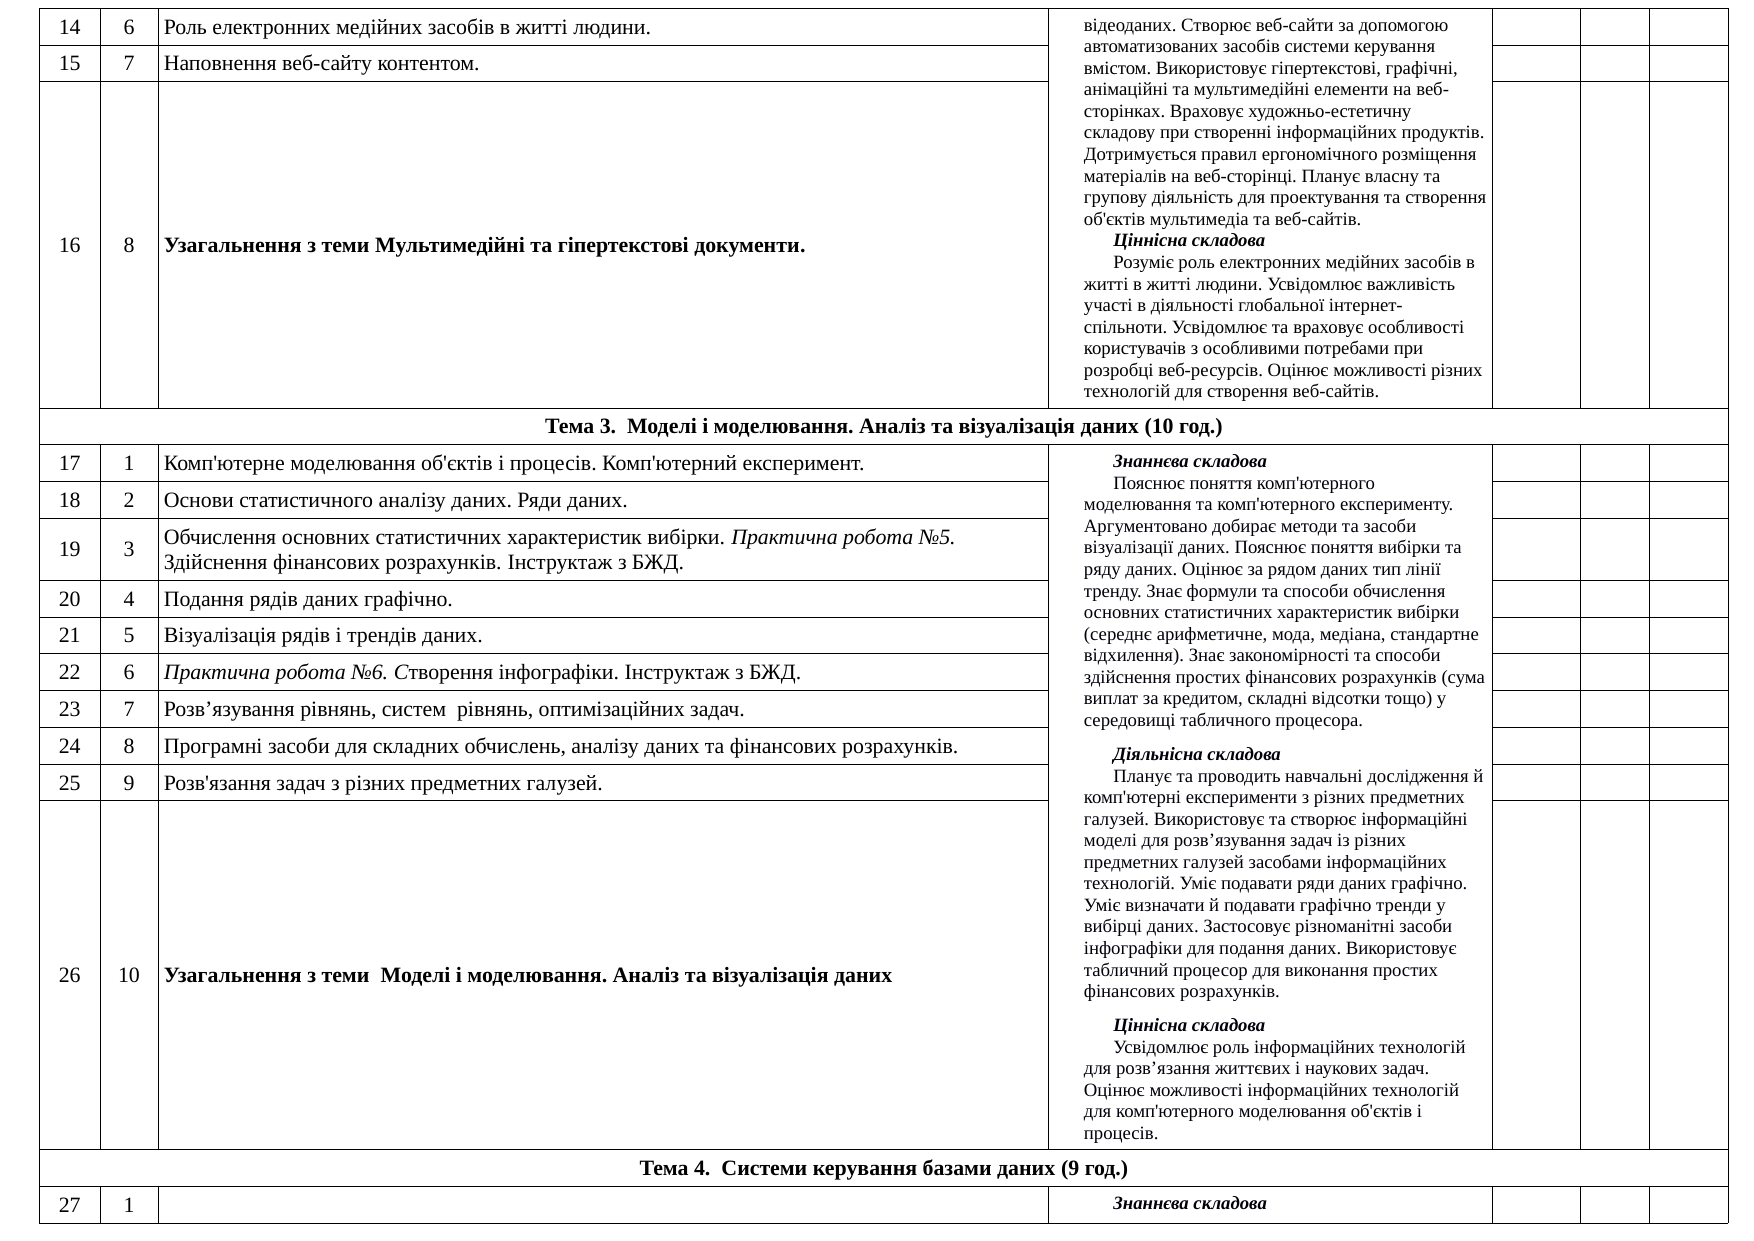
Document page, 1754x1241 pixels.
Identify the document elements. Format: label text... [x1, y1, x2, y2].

table_cell 1 [101, 1187, 158, 1223]
table_cell [1650, 445, 1728, 481]
table_cell [1581, 691, 1649, 727]
table_cell відеоданих. Створює веб-сайти за допомогою автоматизованих засобів системи керування вмістом. Використовує гіпертекстові, графічні, анімаційні та мультимедійні елементи на веб-сторінках. Враховує художньо-естетичну складову при створенні інформаційних продуктів. Дотримується правил ергономічного розміщення матеріалів на веб-сторінці. Планує власну та групову діяльність для проектування та створення об'єктів мультимедіа та веб-сайтів. Ціннісна складова Розуміє роль електронних медійних засобів в житті в житті людини. Усвідомлює важливість участі в діяльності глобальної інтернет-спільноти. Усвідомлює та враховує особливості користувачів з особливими потребами при розробці веб-ресурсів. Оцінює можливості різних технологій для створення веб-сайтів. [1049, 9, 1492, 407]
table_cell [1493, 519, 1580, 580]
table_cell [1581, 801, 1649, 1149]
table_cell [1493, 9, 1580, 44]
table_cell 17 [40, 445, 100, 481]
table_cell [1581, 9, 1649, 44]
table_cell [1493, 1187, 1580, 1223]
table_cell [1581, 765, 1649, 800]
table_cell Знаннєва складова Пояснює поняття комп'ютерного моделювання та комп'ютерного експерименту. Аргументовано добирає методи та засоби візуалізації даних. Пояснює поняття вибірки та ряду даних. Оцінює за рядом даних тип лінії тренду. Знає формули та способи обчислення основних статистичних характеристик вибірки (середнє арифметичне, мода, медіана, стандартне відхилення). Знає закономірності та способи здійснення простих фінансових розрахунків (сума виплат за кредитом, складні відсотки тощо) у середовищі табличного процесора. Діяльнісна складова Планує та проводить навчальні дослідження й комп'ютерні експерименти з різних предметних галузей. Використовує та створює інформаційні моделі для розв’язування задач із різних предметних галузей засобами інформаційних технологій. Уміє подавати ряди даних графічно. Уміє визначати й подавати графічно тренди у вибірці даних. Застосовує різноманітні засоби інфографіки для подання даних. Використовує табличний процесор для виконання простих фінансових розрахунків. Ціннісна складова Усвідомлює роль інформаційних технологій для розв’язання життєвих і наукових задач. Оцінює можливості інформаційних технологій для комп'ютерного моделювання об'єктів і процесів. [1049, 445, 1492, 1149]
table_cell 24 [40, 728, 100, 764]
table_cell Подання рядів даних графічно. [159, 581, 1048, 617]
table_cell [1493, 801, 1580, 1149]
table_cell [1650, 801, 1728, 1149]
table_cell [1650, 46, 1728, 81]
table_cell 21 [40, 618, 100, 653]
table_cell 6 [101, 9, 158, 44]
table_cell [1581, 728, 1649, 764]
table_cell 2 [101, 482, 158, 518]
table_cell [1650, 654, 1728, 690]
table_cell 5 [101, 618, 158, 653]
table_cell [1650, 728, 1728, 764]
table_cell Обчислення основних статистичних характеристик вибірки. Практична робота №5. Здійснення фінансових розрахунків. Інструктаж з БЖД. [159, 519, 1048, 580]
table_cell [159, 1187, 1048, 1223]
table_cell [1581, 618, 1649, 653]
table_cell Тема 4. Системи керування базами даних (9 год.) [40, 1150, 1728, 1186]
table_cell Наповнення веб-сайту контентом. [159, 46, 1048, 81]
table_cell 19 [40, 519, 100, 580]
table_cell Програмні засоби для складних обчислень, аналізу даних та фінансових розрахунків. [159, 728, 1048, 764]
table_cell [1650, 618, 1728, 653]
table_cell [1650, 82, 1728, 407]
table_cell [1650, 482, 1728, 518]
table_cell [1650, 9, 1728, 44]
table_cell [1581, 445, 1649, 481]
table_cell [1493, 691, 1580, 727]
table_cell [1493, 46, 1580, 81]
table_cell [1650, 765, 1728, 800]
table_cell 8 [101, 82, 158, 407]
table_cell Розв’язування рівнянь, систем рівнянь, оптимізаційних задач. [159, 691, 1048, 727]
table_cell Узагальнення з теми Моделі і моделювання. Аналіз та візуалізація даних [159, 801, 1048, 1149]
table_cell Практична робота №6. Створення інфографіки. Інструктаж з БЖД. [159, 654, 1048, 690]
table_cell [1493, 82, 1580, 407]
table_cell Роль електронних медійних засобів в житті людини. [159, 9, 1048, 44]
table_cell Візуалізація рядів і трендів даних. [159, 618, 1048, 653]
table_cell Знаннєва складова [1049, 1187, 1492, 1223]
table_cell 7 [101, 691, 158, 727]
table_cell [1581, 654, 1649, 690]
table_cell 6 [101, 654, 158, 690]
table_cell 10 [101, 801, 158, 1149]
table_cell [1493, 445, 1580, 481]
table_cell [1650, 691, 1728, 727]
table_cell [1493, 654, 1580, 690]
table_cell Узагальнення з теми Мультимедійні та гіпертекстові документи. [159, 82, 1048, 407]
table_cell [1493, 618, 1580, 653]
table_cell 9 [101, 765, 158, 800]
table_cell 3 [101, 519, 158, 580]
table_cell [1493, 765, 1580, 800]
table_cell 8 [101, 728, 158, 764]
table_cell [1650, 1187, 1728, 1223]
table_cell [1581, 82, 1649, 407]
table_cell [1581, 46, 1649, 81]
table_cell Тема 3. Моделі і моделювання. Аналіз та візуалізація даних (10 год.) [40, 409, 1728, 444]
table_cell [1650, 581, 1728, 617]
table_cell [1493, 581, 1580, 617]
table_cell 22 [40, 654, 100, 690]
table_cell 7 [101, 46, 158, 81]
table_cell [1493, 728, 1580, 764]
table_cell 1 [101, 445, 158, 481]
table_cell Основи статистичного аналізу даних. Ряди даних. [159, 482, 1048, 518]
table_cell Комп'ютерне моделювання об'єктів і процесів. Комп'ютерний експеримент. [159, 445, 1048, 481]
table_cell [1581, 581, 1649, 617]
table_cell 20 [40, 581, 100, 617]
table_cell 15 [40, 46, 100, 81]
table_cell [1493, 482, 1580, 518]
table_cell 14 [40, 9, 100, 44]
table_cell 18 [40, 482, 100, 518]
table_cell [1650, 519, 1728, 580]
table_cell 27 [40, 1187, 100, 1223]
table_cell 23 [40, 691, 100, 727]
table_cell 25 [40, 765, 100, 800]
table_cell [1581, 519, 1649, 580]
table_cell Розв'язання задач з різних предметних галузей. [159, 765, 1048, 800]
table_cell [1581, 482, 1649, 518]
table_cell 16 [40, 82, 100, 407]
table_cell [1581, 1187, 1649, 1223]
table_cell 26 [40, 801, 100, 1149]
table_cell 4 [101, 581, 158, 617]
